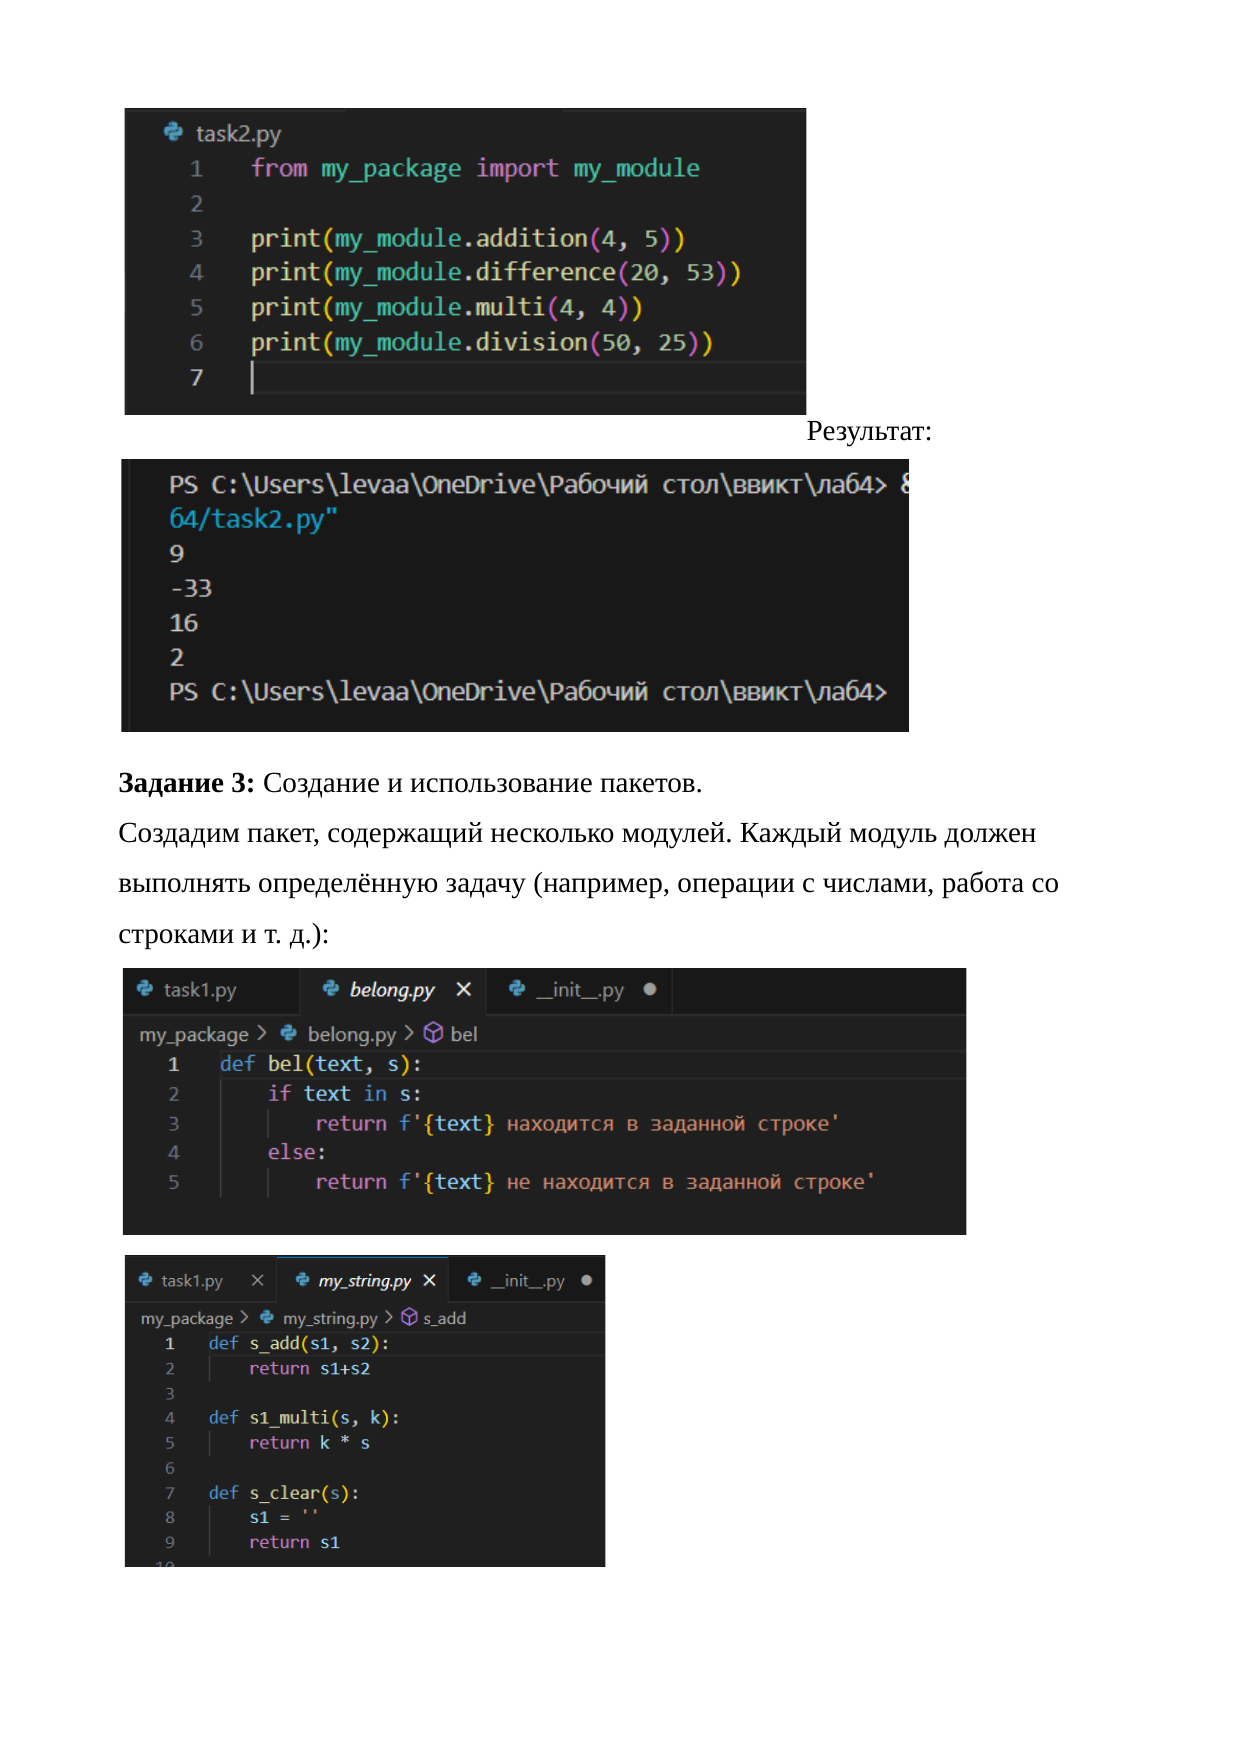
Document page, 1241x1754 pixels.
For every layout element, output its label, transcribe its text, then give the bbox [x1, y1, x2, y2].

picture [122, 968, 967, 1235]
picture [121, 459, 909, 732]
picture [124, 1255, 606, 1567]
text Создадим пакет, содержащий несколько модулей. Каждый модуль должен выполнять определённую задачу (например, операции с числами, работа со строками и т. д.): [118, 815, 1122, 949]
picture [124, 108, 807, 415]
text Результат: [118, 413, 1122, 446]
text Задание 3: Создание и использование пакетов. [118, 765, 1122, 798]
